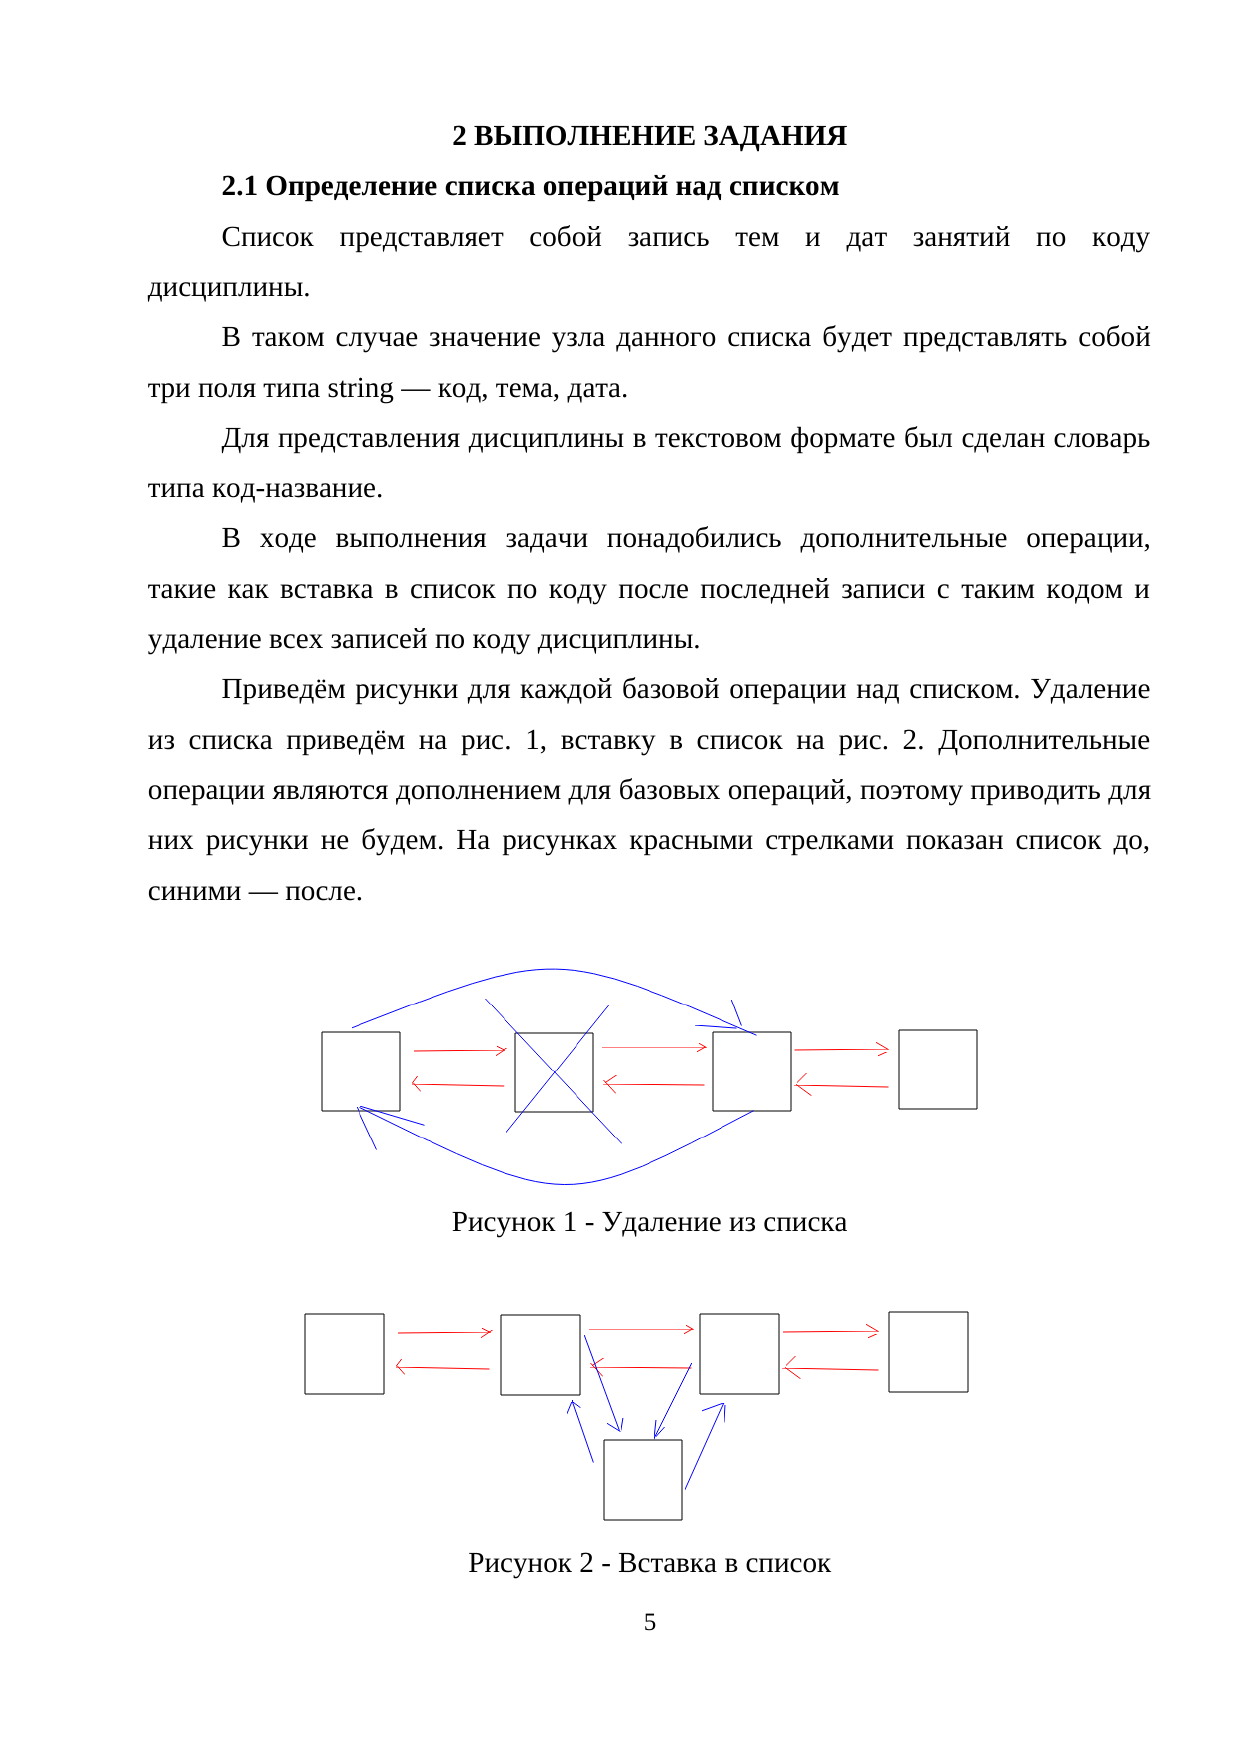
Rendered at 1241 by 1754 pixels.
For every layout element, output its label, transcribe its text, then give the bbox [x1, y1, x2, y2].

text Рисунок 2 - Вставка в список [283, 1546, 1016, 1579]
text Приведём рисунки для каждой базовой операции над списком. Удаление из списка приведём на рис. 1, вставку в список на рис. 2. Дополнительные операции являются дополнением для базовых операций, поэтому приводить для них рисунки не будем. На рисунках красными стрелками показан список до, синими — после. [148, 672, 1152, 906]
picture [283, 1276, 1016, 1546]
text В ходе выполнения задачи понадобились дополнительные операции, такие как вставка в список по коду после последней записи с таким кодом и удаление всех записей по коду дисциплины. [148, 521, 1152, 655]
text 2.1 Определение списка операций над списком [148, 168, 1152, 202]
text 2 ВЫПОЛНЕНИЕ ЗАДАНИЯ [148, 118, 1152, 152]
text Для представления дисциплины в текстовом формате был сделан словарь типа код-название. [148, 420, 1152, 504]
text В таком случае значение узла данного списка будет представлять собой три поля типа string — код, тема, дата. [148, 319, 1152, 403]
text Рисунок 1 - Удаление из списка [288, 1204, 1012, 1238]
text Список представляет собой запись тем и дат занятий по коду дисциплины. [148, 219, 1152, 303]
picture [287, 938, 1012, 1204]
